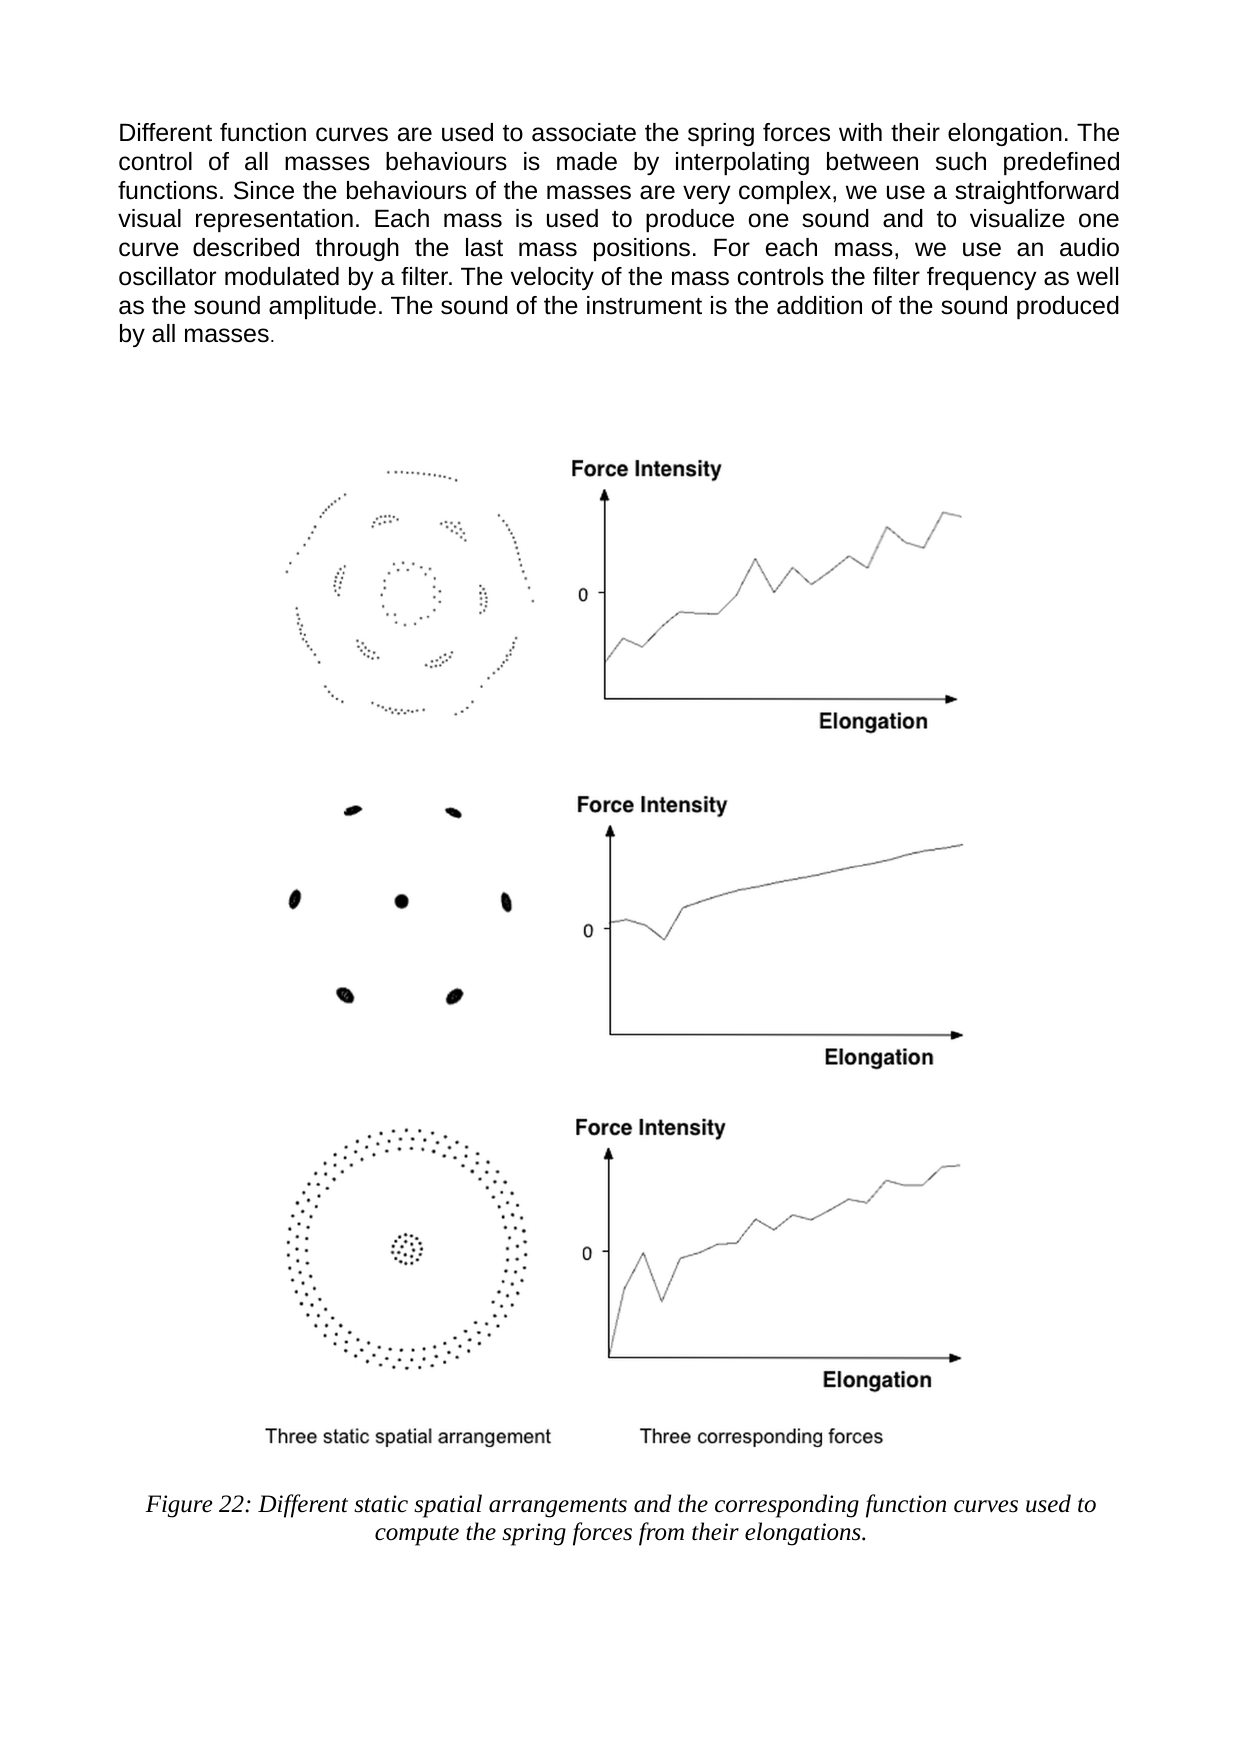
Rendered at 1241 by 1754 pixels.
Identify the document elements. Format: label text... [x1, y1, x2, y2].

text Figure 22: Different static spatial arrangements and the corresponding function curves used to compute the spring forces from their elongations. [119, 1489, 1125, 1546]
picture [264, 452, 981, 1448]
text Different function curves are used to associate the spring forces with their elongation. The control of all masses behaviours is made by interpolating between such predefined functions. Since the behaviours of the masses are very complex, we use a straightforward visual representation. Each mass is used to produce one sound and to visualize one curve described through the last mass positions. For each mass, we use an audio oscillator modulated by a filter. The velocity of the mass controls the filter frequency as well as the sound amplitude. The sound of the instrument is the addition of the sound produced by all masses. [118, 118, 1122, 348]
